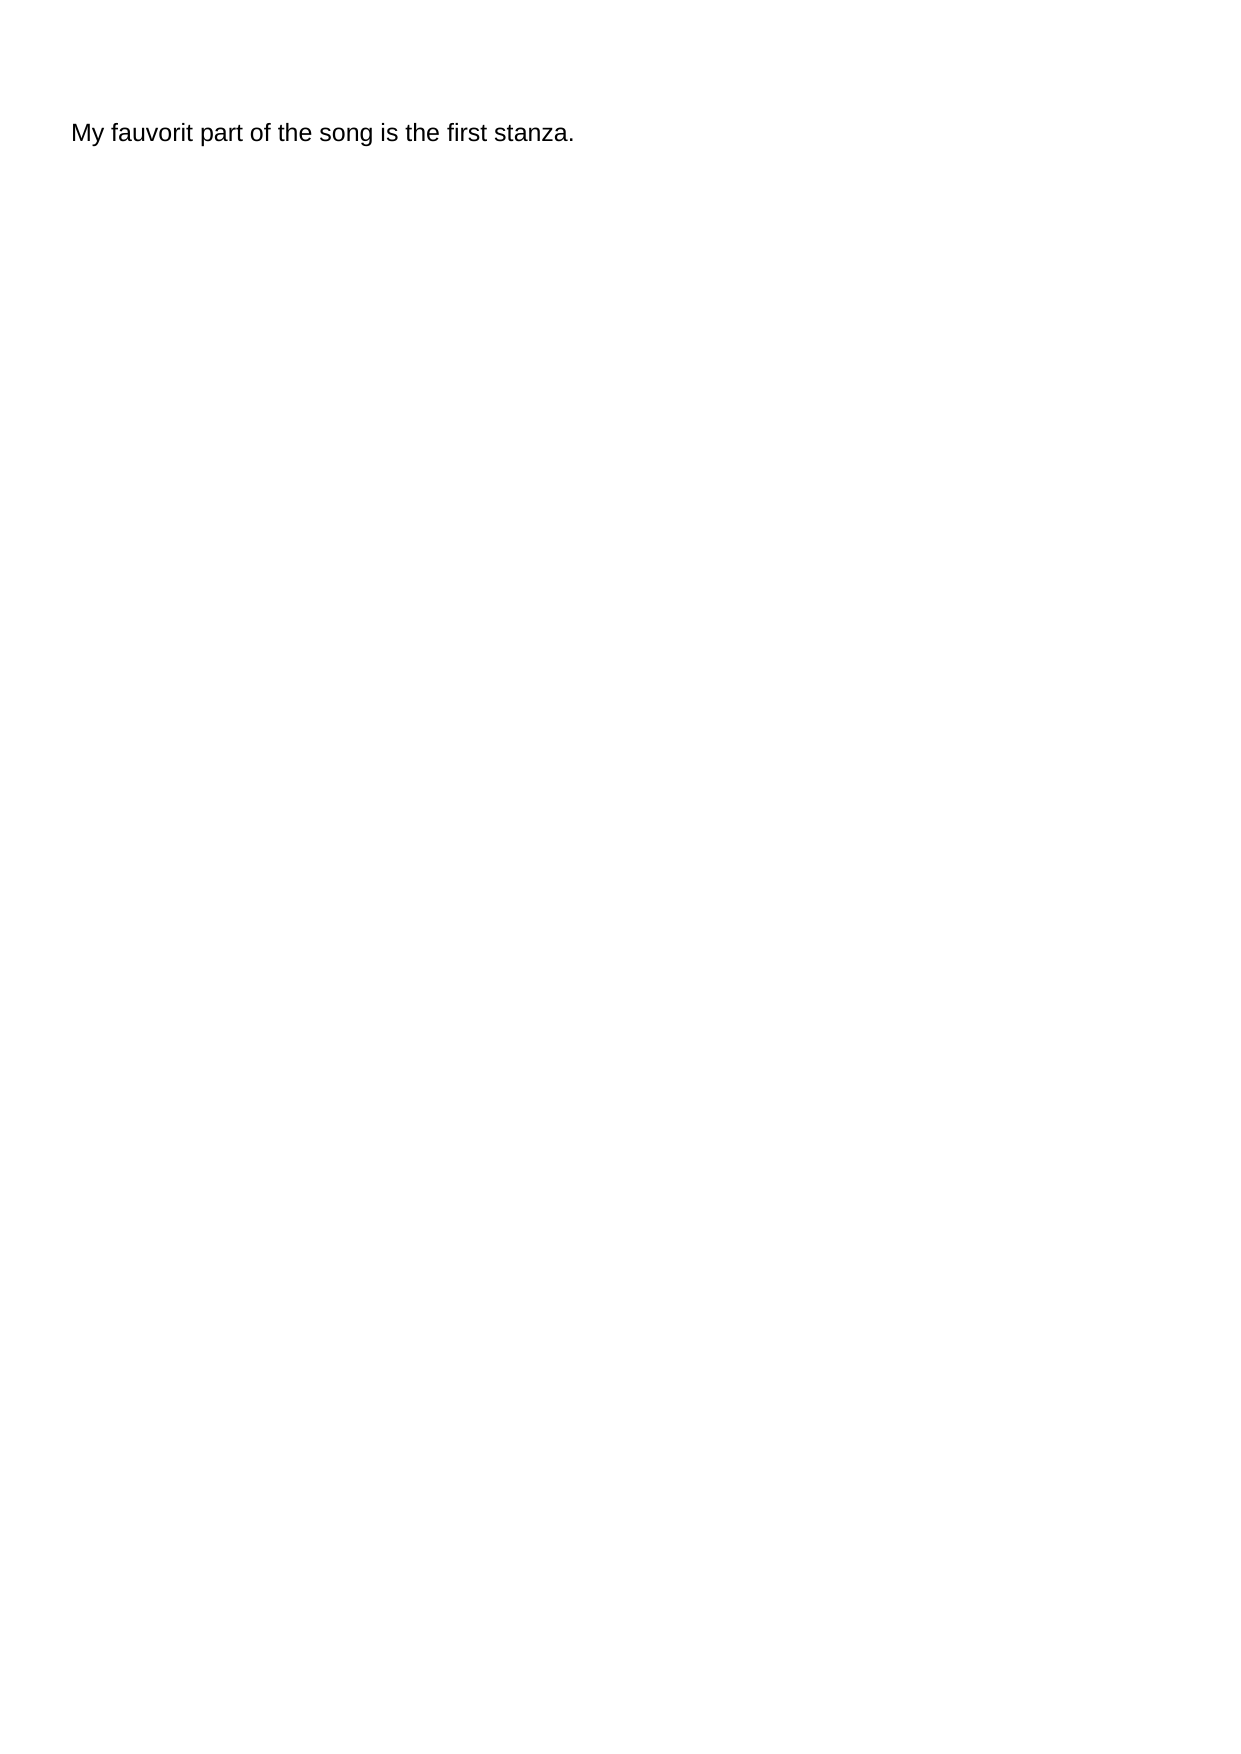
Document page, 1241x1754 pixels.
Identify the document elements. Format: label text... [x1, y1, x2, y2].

text My fauvorit part of the song is the first stanza. [71, 118, 1123, 147]
